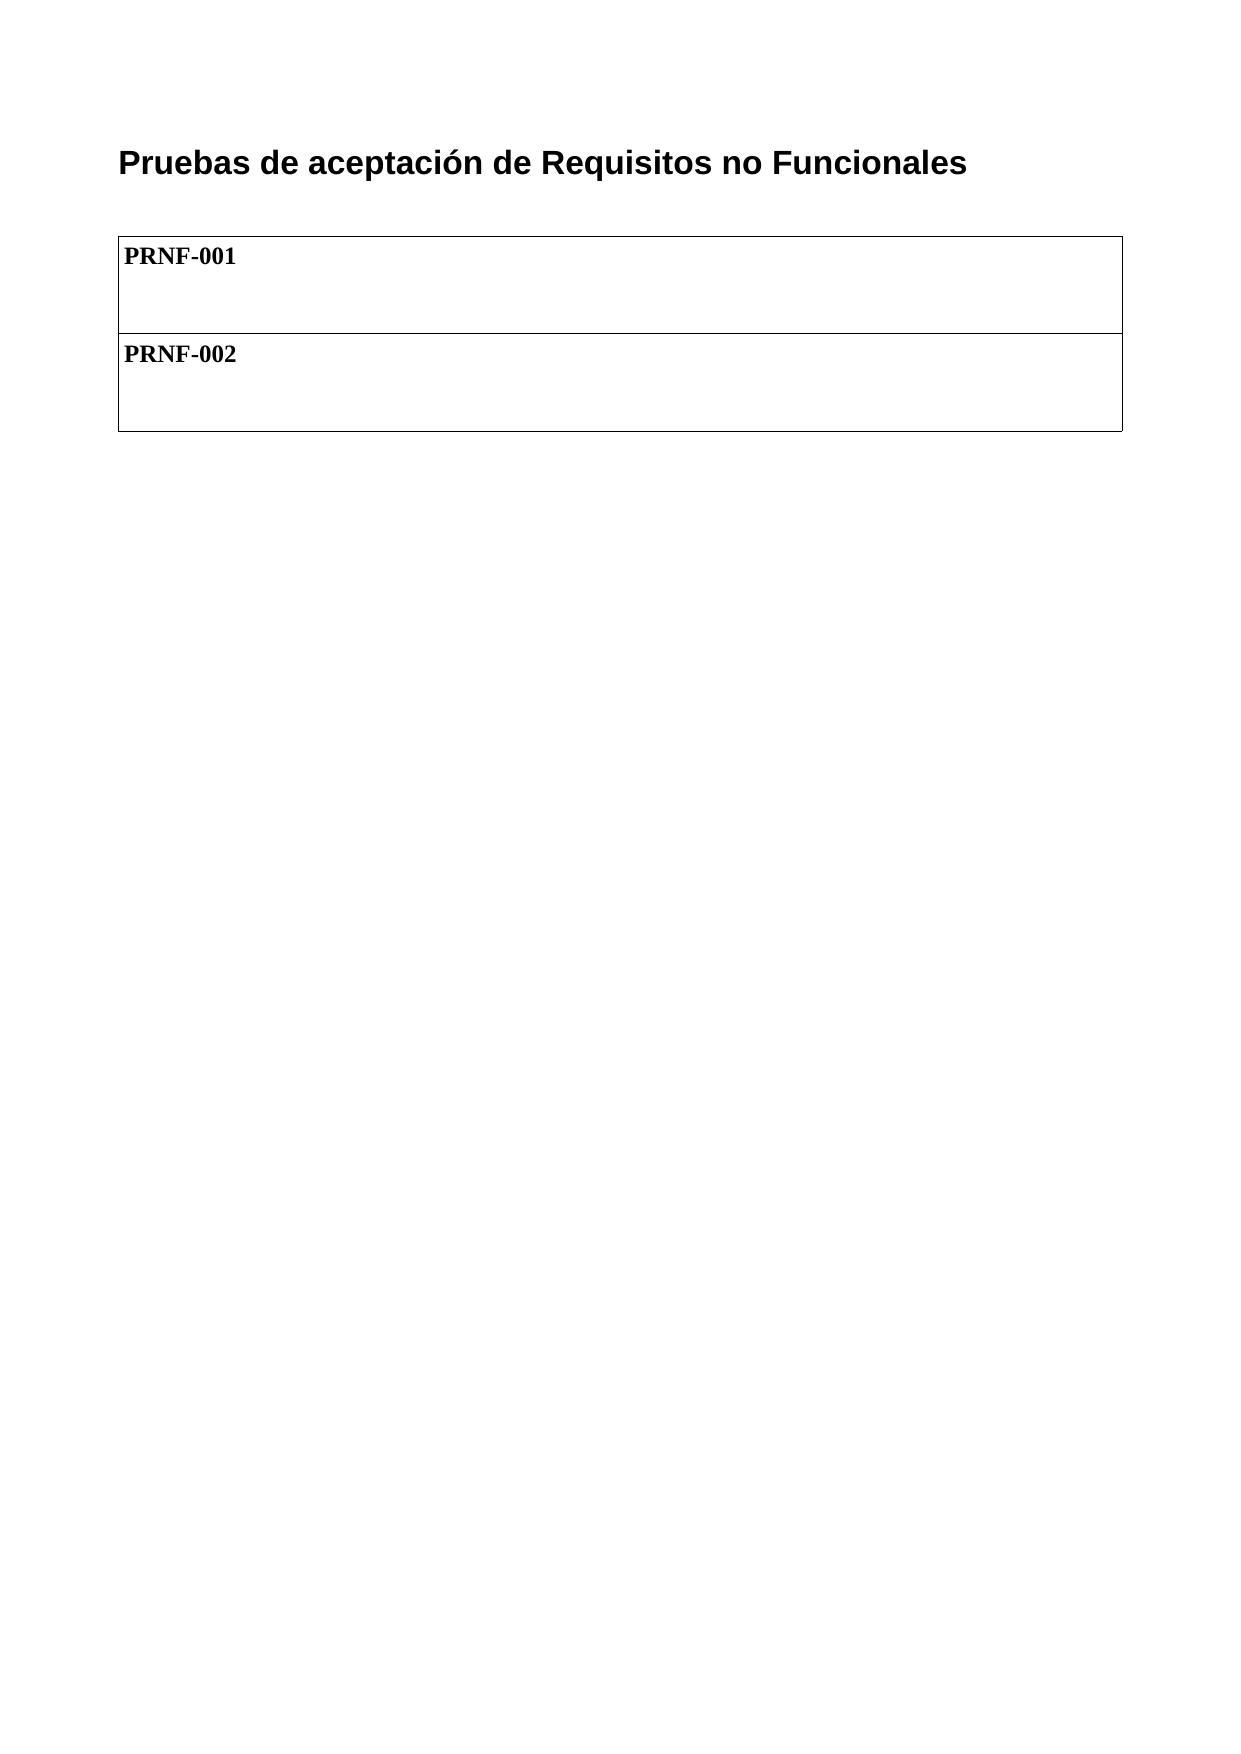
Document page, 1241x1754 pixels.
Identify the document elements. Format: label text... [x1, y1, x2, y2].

table_header PRNF-001 [119, 237, 1122, 333]
table_cell PRNF-002 [119, 334, 1122, 431]
subtitle Pruebas de aceptación de Requisitos no Funcionales [118, 143, 1122, 182]
